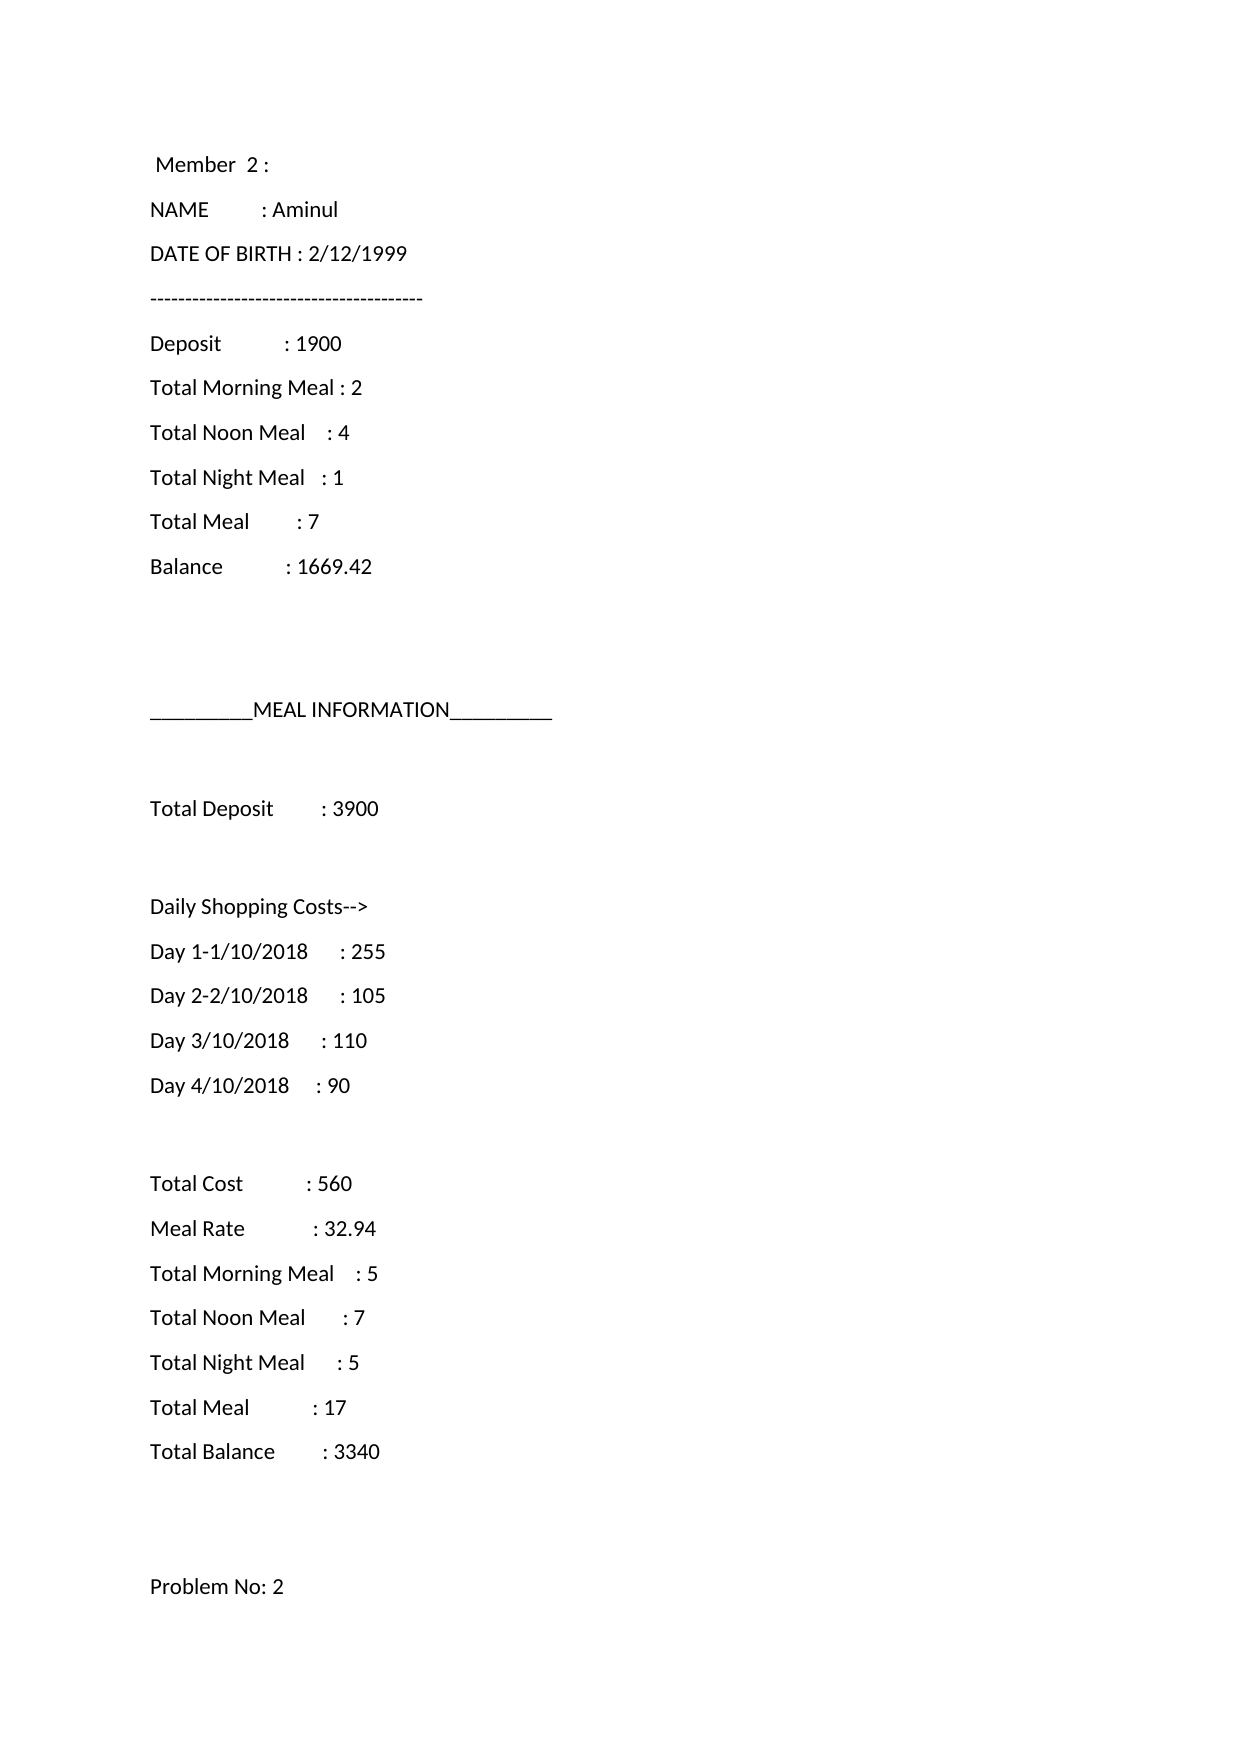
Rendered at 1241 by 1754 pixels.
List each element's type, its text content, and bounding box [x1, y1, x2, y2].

text Total Cost : 560 [150, 1169, 1090, 1197]
text Total Noon Meal : 7 [150, 1303, 1090, 1331]
text DATE OF BIRTH : 2/12/1999 [150, 239, 1090, 267]
text Problem No: 2 [150, 1572, 1090, 1600]
text Total Night Meal : 1 [150, 463, 1090, 491]
text Total Night Meal : 5 [150, 1348, 1090, 1376]
text Total Noon Meal : 4 [150, 418, 1090, 446]
text Day 3/10/2018 : 110 [150, 1026, 1090, 1054]
text --------------------------------------- [150, 284, 1090, 312]
text Day 4/10/2018 : 90 [150, 1071, 1090, 1099]
text NAME : Aminul [150, 195, 1090, 223]
text Total Balance : 3340 [150, 1437, 1090, 1466]
text Day 2-2/10/2018 : 105 [150, 982, 1090, 1009]
text Total Morning Meal : 2 [150, 373, 1090, 401]
text Total Deposit : 3900 [150, 794, 1090, 822]
text Member 2 : [150, 150, 1090, 178]
text Total Meal : 7 [150, 507, 1090, 536]
text Deposit : 1900 [150, 329, 1090, 357]
text Total Meal : 17 [150, 1393, 1090, 1421]
text Meal Rate : 32.94 [150, 1214, 1090, 1242]
text Daily Shopping Costs--> [150, 892, 1090, 920]
text Total Morning Meal : 5 [150, 1259, 1090, 1287]
text Day 1-1/10/2018 : 255 [150, 937, 1090, 965]
text _________MEAL INFORMATION_________ [150, 695, 1090, 723]
text Balance : 1669.42 [150, 552, 1090, 580]
